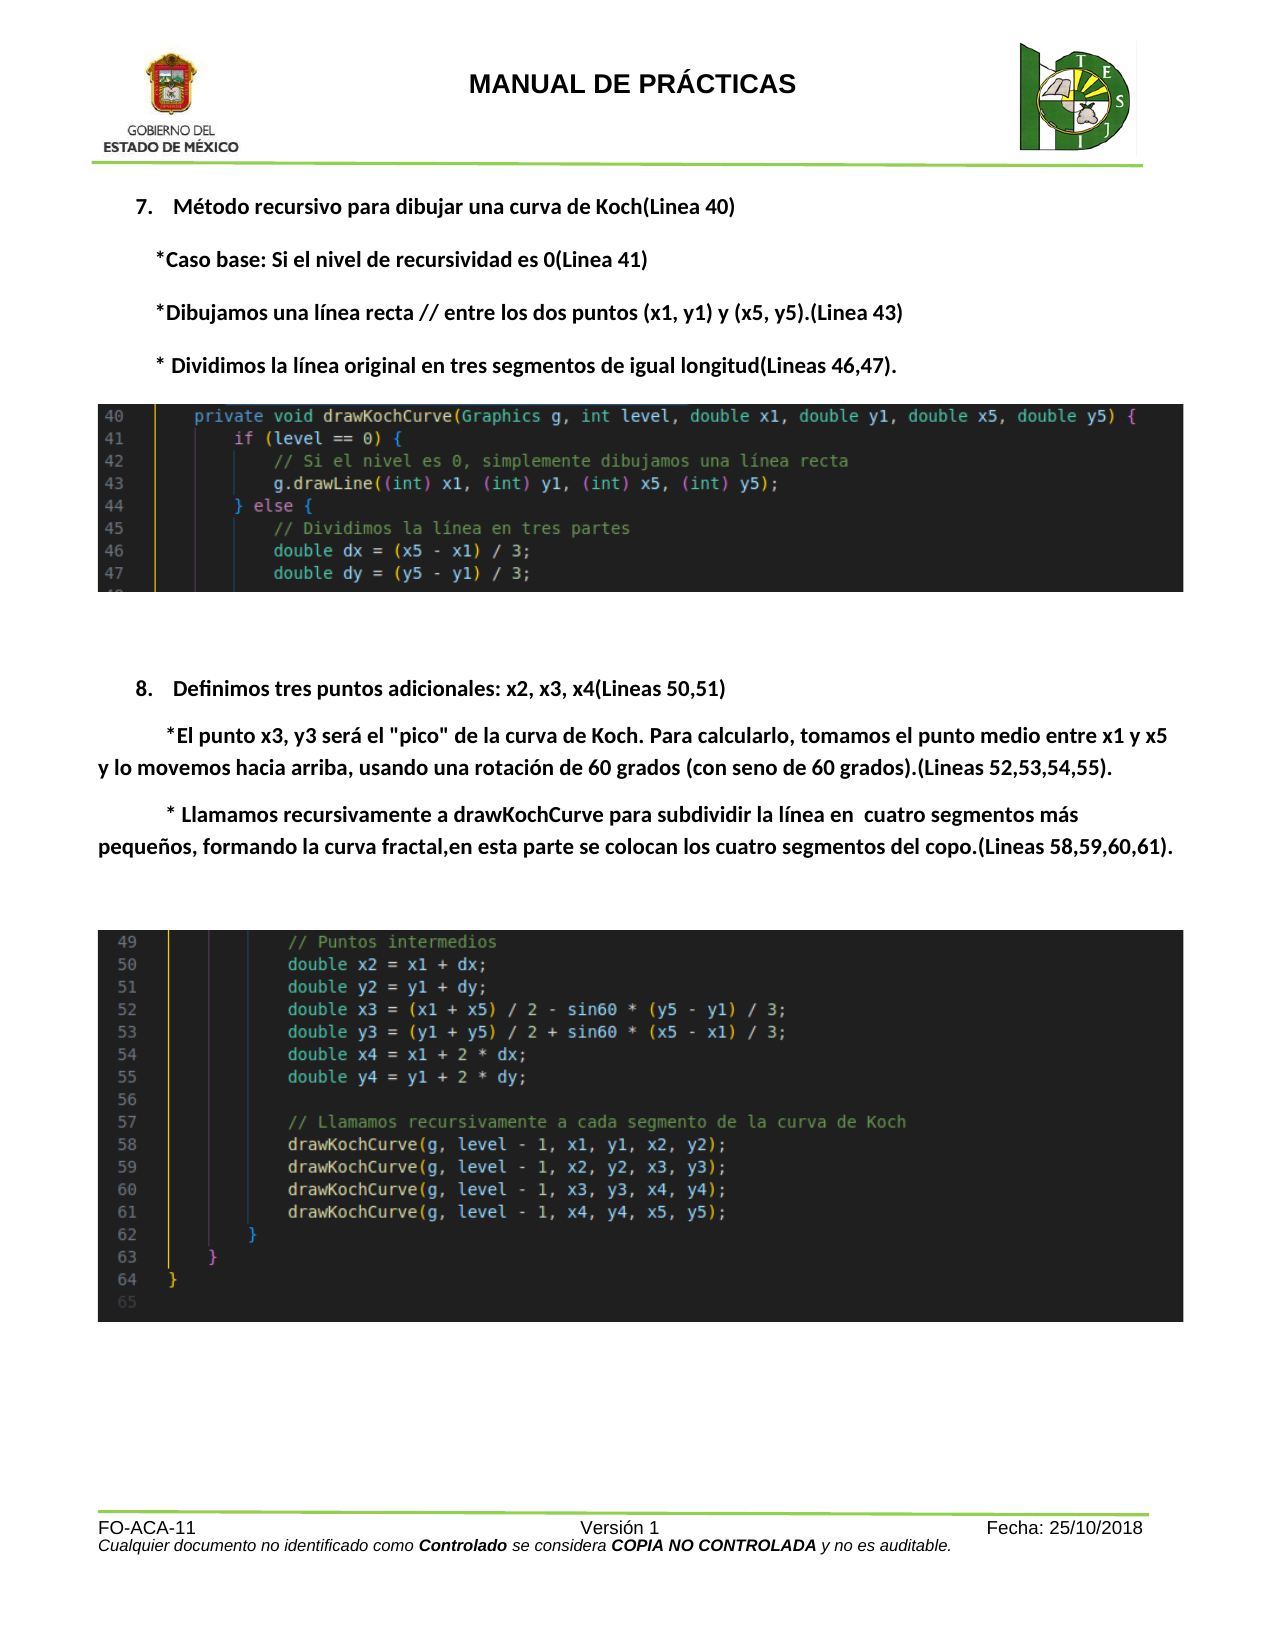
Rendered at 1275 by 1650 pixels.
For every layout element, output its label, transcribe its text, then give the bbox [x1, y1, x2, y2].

text *Dibujamos una línea recta // entre los dos puntos (x1, y1) y (x5, y5).(Linea 43) [98, 298, 1183, 326]
text *El punto x3, y3 será el "pico" de la curva de Koch. Para calcularlo, tomamos el punto medio entre x1 y x5 y lo movemos hacia arriba, usando una rotación de 60 grados (con seno de 60 grados).(Lineas 52,53,54,55). [98, 721, 1183, 781]
picture [97, 930, 1184, 1322]
text * Dividimos la línea original en tres segmentos de igual longitud(Lineas 46,47). [98, 351, 1183, 379]
picture [1018, 41, 1137, 157]
picture [97, 404, 1184, 592]
list Método recursivo para dibujar una curva de Koch(Linea 40) [135, 192, 1183, 220]
picture [95, 42, 241, 161]
text * Llamamos recursivamente a drawKochCurve para subdividir la línea en cuatro segmentos más pequeños, formando la curva fractal,en esta parte se colocan los cuatro segmentos del copo.(Lineas 58,59,60,61). [98, 800, 1183, 860]
list Definimos tres puntos adicionales: x2, x3, x4(Lineas 50,51) [135, 674, 1183, 702]
text *Caso base: Si el nivel de recursividad es 0(Linea 41) [98, 245, 1183, 273]
